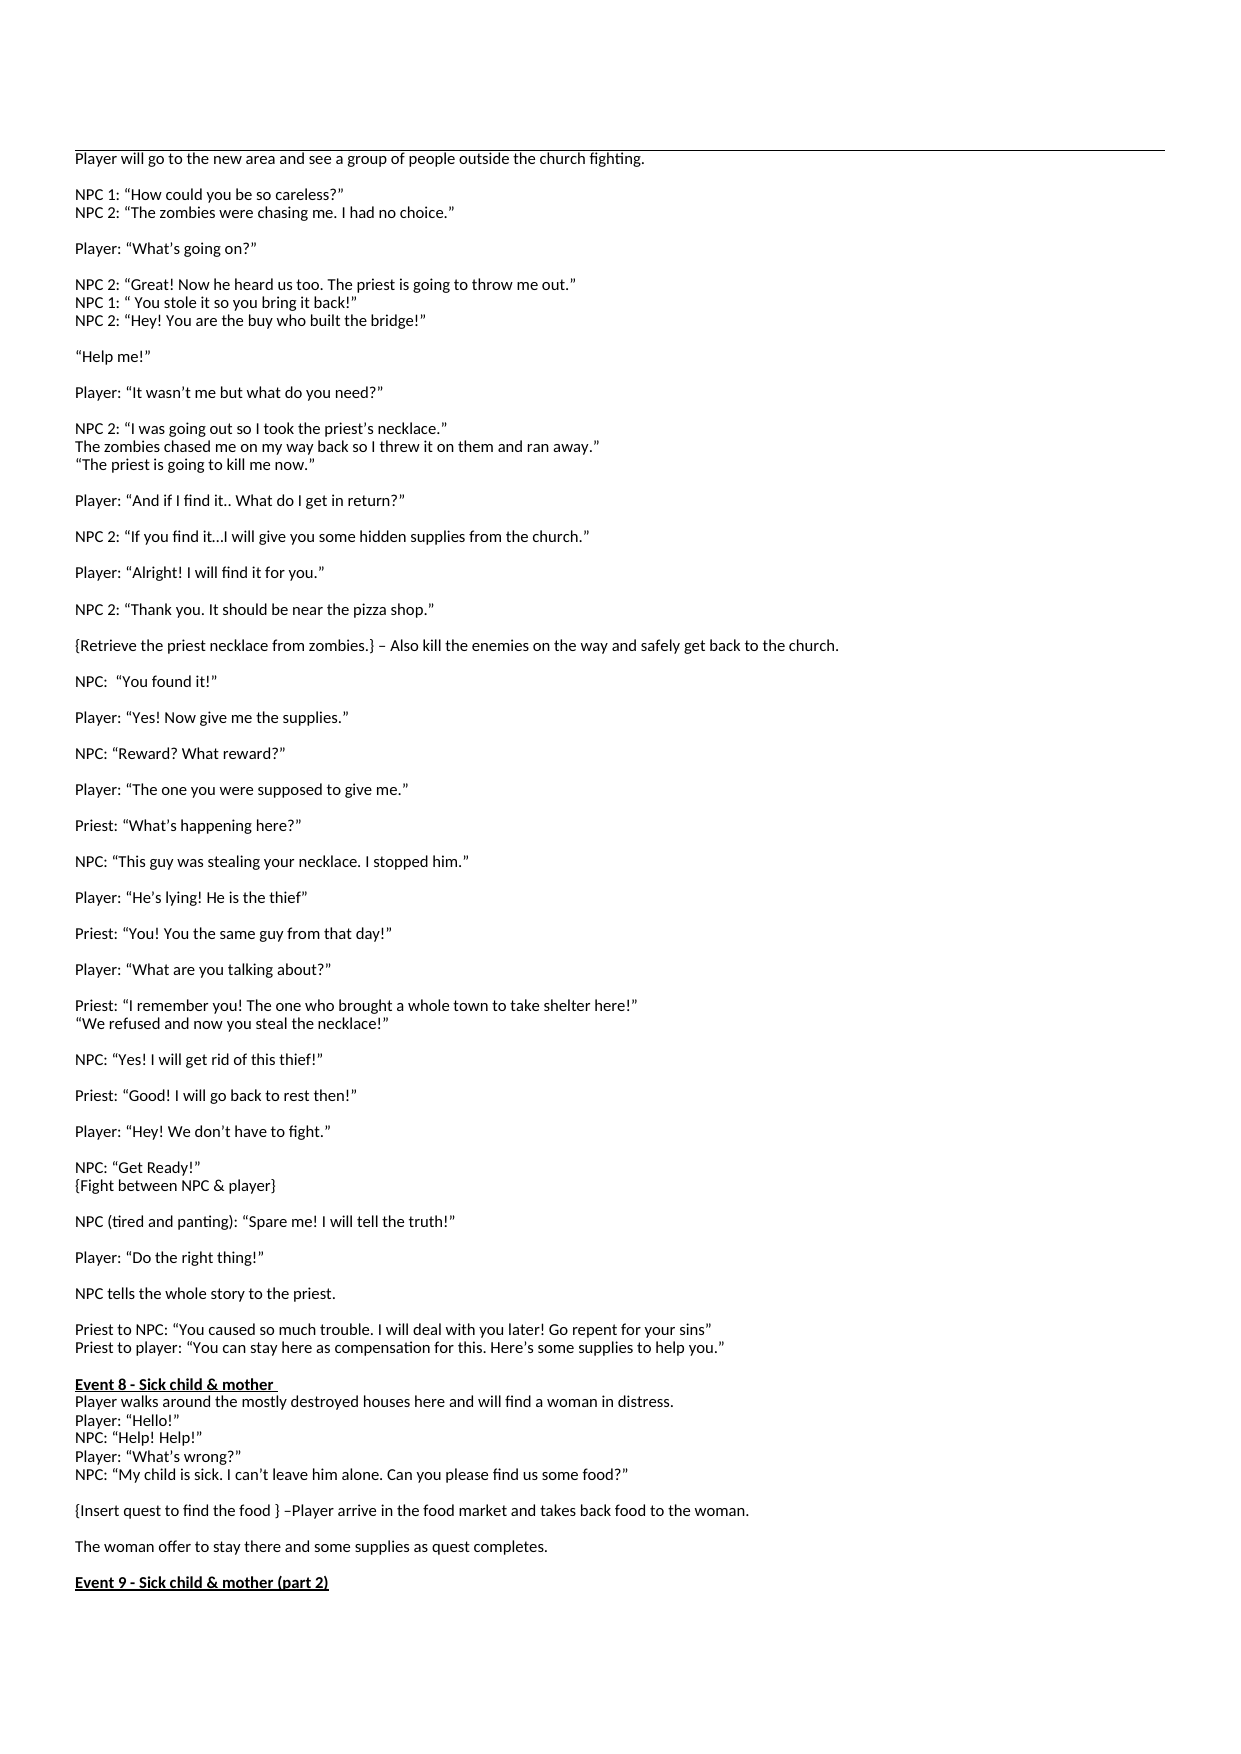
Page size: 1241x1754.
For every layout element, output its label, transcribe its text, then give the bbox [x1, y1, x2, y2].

text Priest to player: “You can stay here as compensation for this. Here’s some supplies to help you.” Event 8 - Sick child & mother Player walks around the mostly destroyed houses here and will find a woman in distress. Player: “Hello!” NPC: “Help! Help!” Player: “What’s wrong?” [75, 1339, 1165, 1466]
text NPC: “My child is sick. I can’t leave him alone. Can you please find us some food?” {Insert quest to find the food } –Player arrive in the food market and takes back food to the woman. The woman offer to stay there and some supplies as quest completes. Event 9 - Sick child & mother (part 2) [75, 1466, 1165, 1592]
text Player will go to the new area and see a group of people outside the church fighting. NPC 1: “How could you be so careless?” NPC 2: “The zombies were chasing me. I had no choice.” Player: “What’s going on?” NPC 2: “Great! Now he heard us too. The priest is going to throw me out.” NPC 1: “ You stole it so you bring it back!” NPC 2: “Hey! You are the buy who built the bridge!” “Help me!” Player: “It wasn’t me but what do you need?” NPC 2: “I was going out so I took the priest’s necklace.” The zombies chased me on my way back so I threw it on them and ran away.” “The priest is going to kill me now.” Player: “And if I find it.. What do I get in return?” NPC 2: “If you find it…I will give you some hidden supplies from the church.” Player: “Alright! I will find it for you.” NPC 2: “Thank you. It should be near the pizza shop.” {Retrieve the priest necklace from zombies.} – Also kill the enemies on the way and safely get back to the church. NPC: “You found it!” Player: “Yes! Now give me the supplies.” NPC: “Reward? What reward?” Player: “The one you were supposed to give me.” Priest: “What’s happening here?” NPC: “This guy was stealing your necklace. I stopped him.” Player: “He’s lying! He is the thief” Priest: “You! You the same guy from that day!” Player: “What are you talking about?” Priest: “I remember you! The one who brought a whole town to take shelter here!” “We refused and now you steal the necklace!” NPC: “Yes! I will get rid of this thief!” Priest: “Good! I will go back to rest then!” Player: “Hey! We don’t have to fight.” NPC: “Get Ready!” [75, 151, 1165, 1177]
text {Fight between NPC & player} NPC (tired and panting): “Spare me! I will tell the truth!” Player: “Do the right thing!” NPC tells the whole story to the priest. Priest to NPC: “You caused so much trouble. I will deal with you later! Go repent for your sins” [75, 1177, 1165, 1339]
